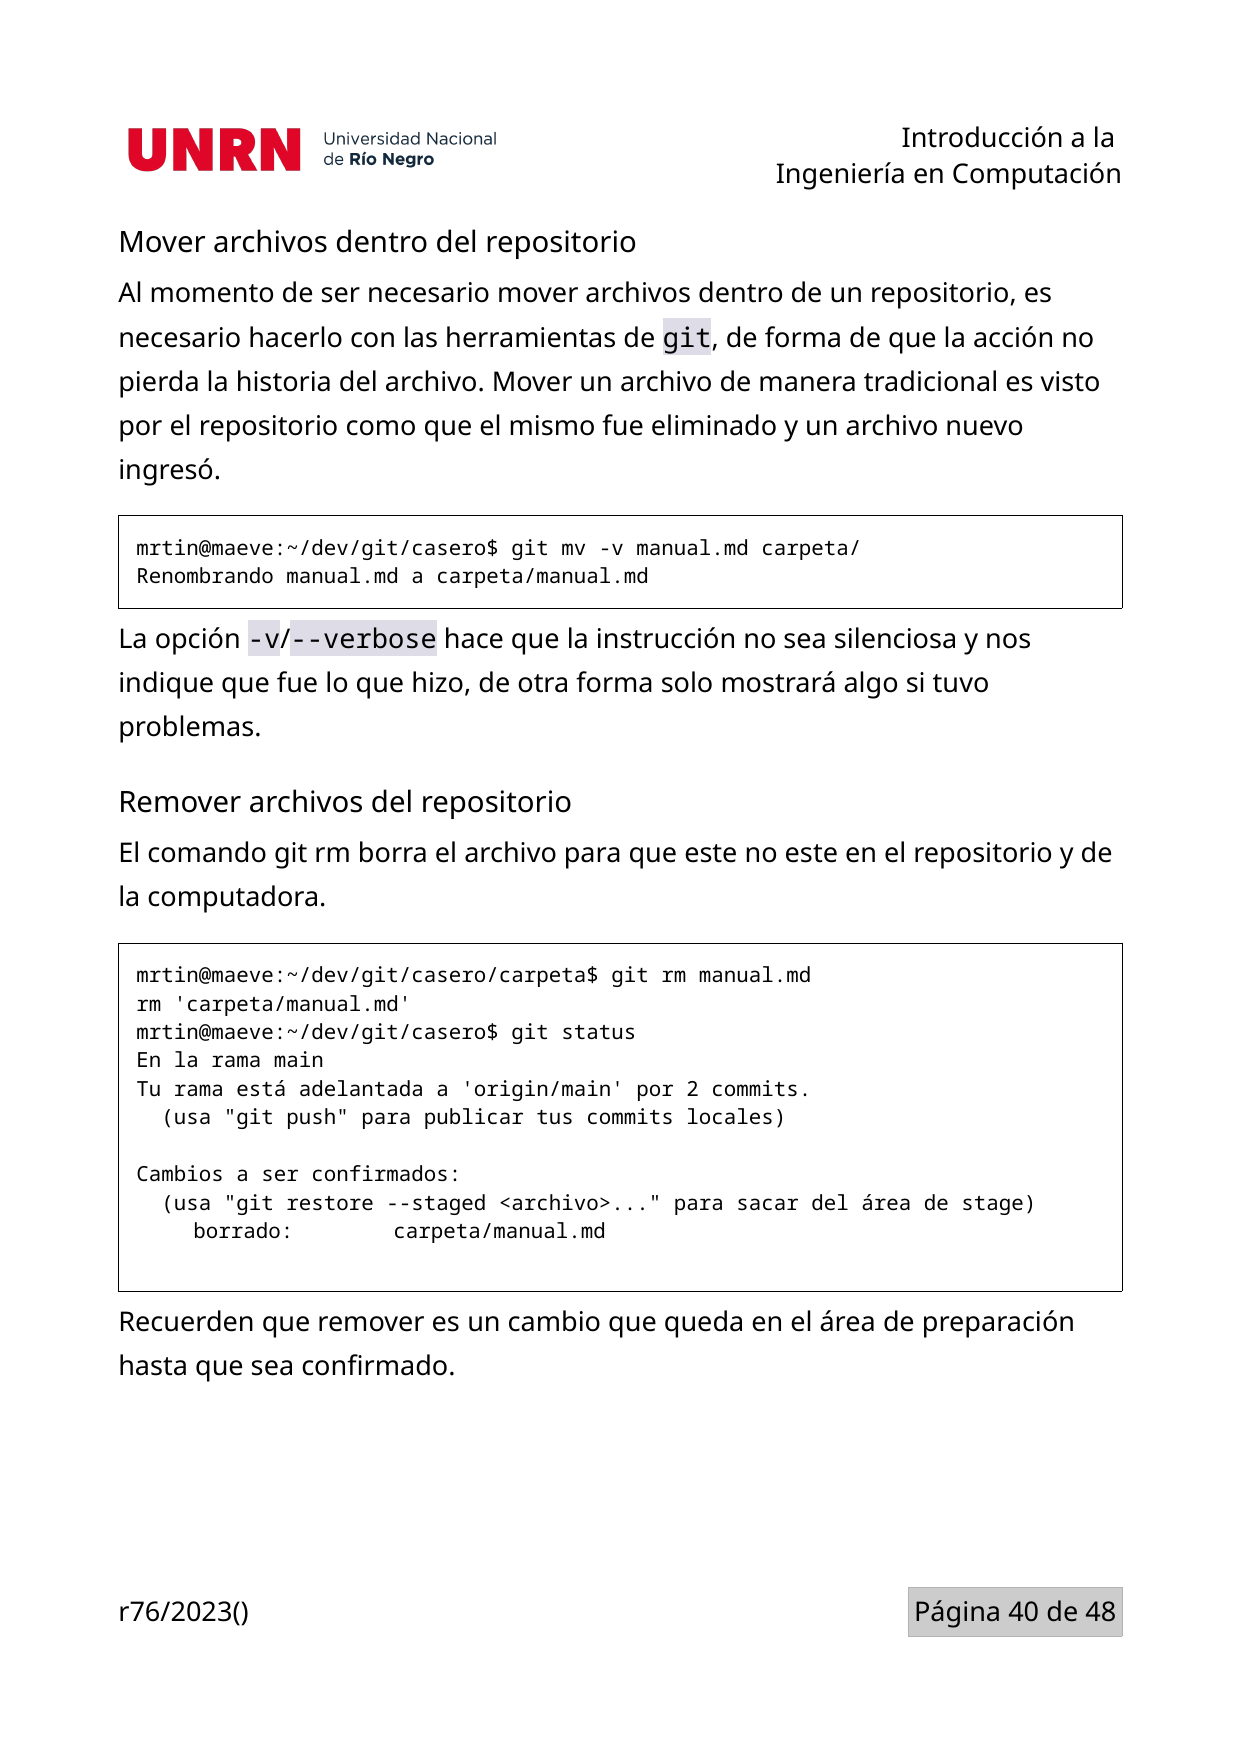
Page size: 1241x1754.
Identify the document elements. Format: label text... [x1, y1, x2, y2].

subtitle Mover archivos dentro del repositorio [118, 221, 1122, 261]
text Tu rama está adelantada a 'origin/main' por 2 commits. [119, 1056, 1122, 1085]
text Al momento de ser necesario mover archivos dentro de un repositorio, es necesario hacerlo con las herramientas de git, de forma de que la acción no pierda la historia del archivo. Mover un archivo de manera tradicional es visto por el repositorio como que el mismo fue eliminado y un archivo nuevo ingresó. [118, 274, 1122, 487]
text rm 'carpeta/manual.md' [119, 971, 1122, 999]
text Renombrando manual.md a carpeta/manual.md [119, 544, 1122, 608]
text (usa "git push" para publicar tus commits locales) [119, 1085, 1122, 1131]
text La opción -v/--verbose hace que la instrucción no sea silenciosa y nos indique que fue lo que hizo, de otra forma solo mostrará algo si tuvo problemas. [118, 619, 1122, 745]
subtitle Remover archivos del repositorio [118, 781, 1122, 821]
text mrtin@maeve:~/dev/git/casero$ git mv -v manual.md carpeta/ [119, 516, 1122, 544]
picture [118, 118, 505, 180]
text mrtin@maeve:~/dev/git/casero$ git status [119, 999, 1122, 1028]
text borrado: carpeta/manual.md [119, 1198, 1122, 1245]
text mrtin@maeve:~/dev/git/casero/carpeta$ git rm manual.md [119, 944, 1122, 971]
text Recuerden que remover es un cambio que queda en el área de preparación hasta que sea confirmado. [118, 1303, 1122, 1384]
text El comando git rm borra el archivo para que este no este en el repositorio y de la computadora. [118, 834, 1122, 915]
text (usa "git restore --staged <archivo>..." para sacar del área de stage) [119, 1170, 1122, 1198]
text En la rama main [119, 1028, 1122, 1056]
text Cambios a ser confirmados: [119, 1142, 1122, 1170]
